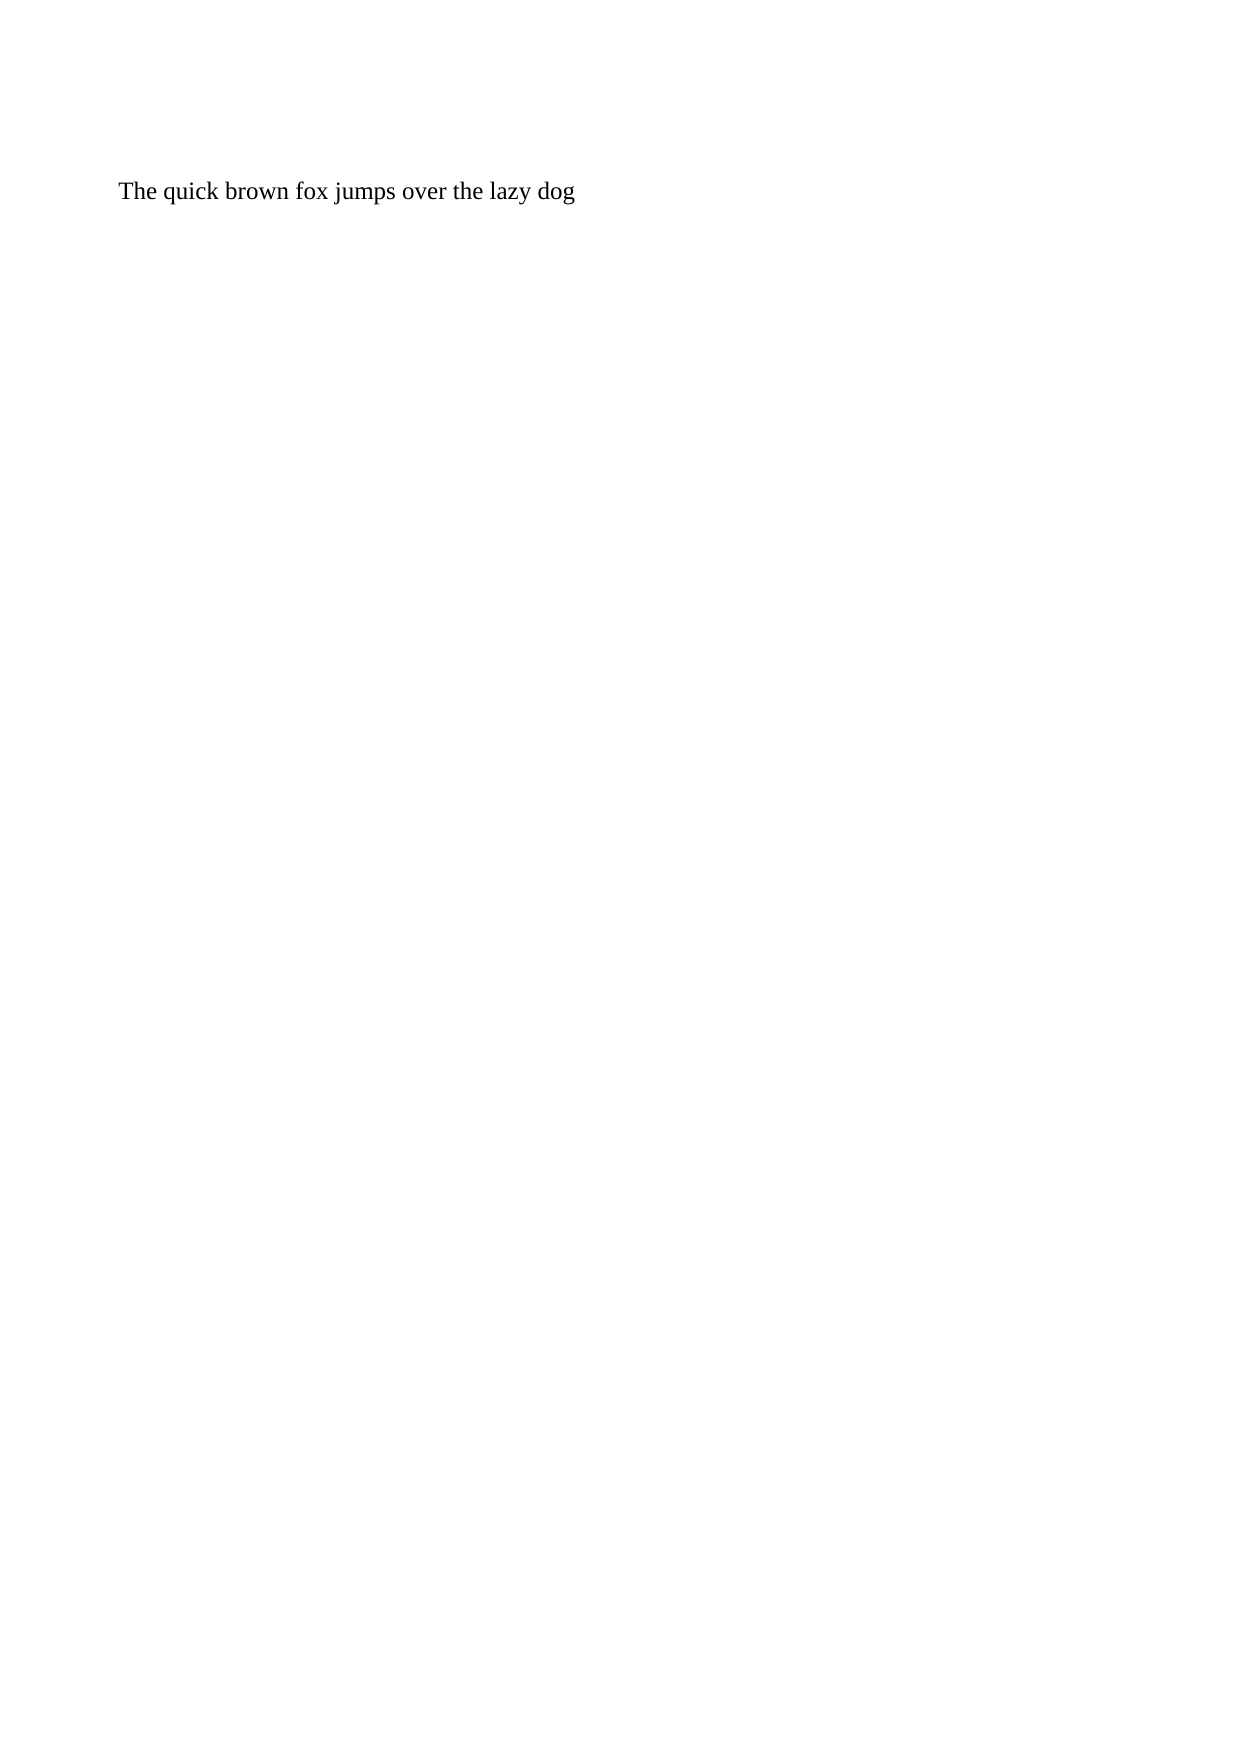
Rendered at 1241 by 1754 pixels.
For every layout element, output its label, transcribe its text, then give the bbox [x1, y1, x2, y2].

text The quick brown fox jumps over the lazy dog [118, 177, 1122, 205]
